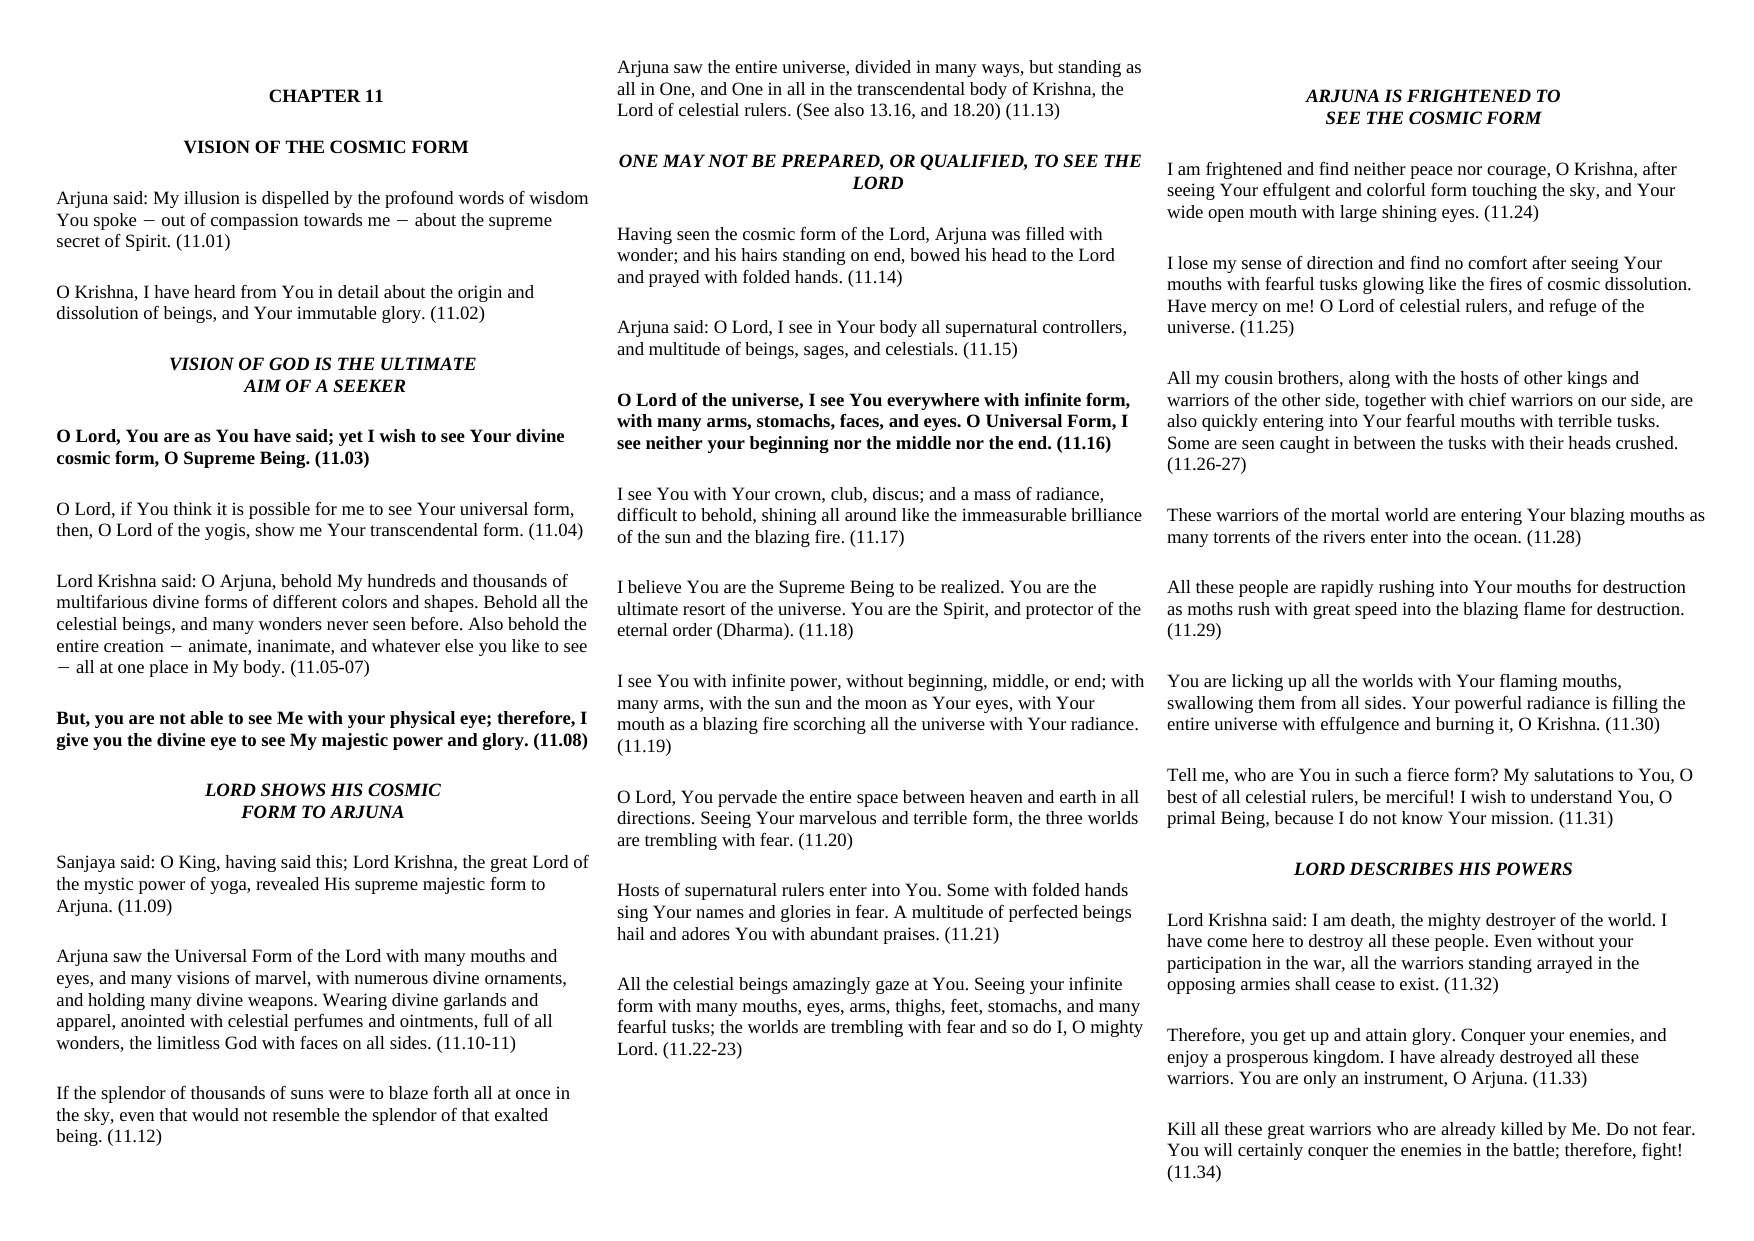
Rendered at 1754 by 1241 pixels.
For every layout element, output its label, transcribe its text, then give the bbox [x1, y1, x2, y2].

text ARJUNA IS FRIGHTENED TO SEE THE COSMIC FORM [1167, 85, 1706, 128]
text O Lord, You are as You have said; yet I wish to see Your divine cosmic form, O Supreme Being. (11.03) [56, 425, 596, 468]
text O Lord, if You think it is possible for me to see Your universal form, then, O Lord of the yogis, show me Your transcendental form. (11.04) [56, 498, 596, 541]
text LORD DESCRIBES HIS POWERS [1167, 858, 1706, 879]
text Sanjaya said: O King, having said this; Lord Krishna, the great Lord of the mystic power of yoga, revealed His supreme majestic form to Arjuna. (11.09) [56, 851, 596, 916]
text I see You with Your crown, club, discus; and a mass of radiance, difficult to behold, shining all around like the immeasurable brilliance of the sun and the blazing fire. (11.17) [617, 482, 1146, 547]
text Arjuna saw the entire universe, divided in many ways, but standing as all in One, and One in all in the transcendental body of Krishna, the Lord of celestial rulers. (See also 13.16, and 18.20) (11.13) [617, 56, 1146, 121]
text I am frightened and find neither peace nor courage, O Krishna, after seeing Your effulgent and colorful form touching the sky, and Your wide open mouth with large shining eyes. (11.24) [1167, 158, 1706, 222]
text These warriors of the mortal world are entering Your blazing mouths as many torrents of the rivers enter into the ocean. (11.28) [1167, 504, 1706, 547]
text Arjuna said: O Lord, I see in Your body all supernatural controllers, and multitude of beings, sages, and celestials. (11.15) [617, 316, 1146, 359]
text Therefore, you get up and attain glory. Conquer your enemies, and enjoy a prosperous kingdom. I have already destroyed all these warriors. You are only an instrument, O Arjuna. (11.33) [1167, 1024, 1706, 1089]
text Lord Krishna said: O Arjuna, behold My hundreds and thousands of multifarious divine forms of different colors and shapes. Behold all the celestial beings, and many wonders never seen before. Also behold the entire creation  animate, inanimate, and whatever else you like to see  all at one place in My body. (11.05-07) [56, 570, 596, 678]
text O Lord of the universe, I see You everywhere with infinite form, with many arms, stomachs, faces, and eyes. O Universal Form, I see neither your beginning nor the middle nor the end. (11.16) [617, 388, 1146, 453]
text O Lord, You pervade the entire space between heaven and earth in all directions. Seeing Your marvelous and terrible form, the three worlds are trembling with fear. (11.20) [617, 786, 1146, 850]
text VISION OF GOD IS THE ULTIMATE AIM OF A SEEKER [56, 353, 596, 396]
text All my cousin brothers, along with the hosts of other kings and warriors of the other side, together with chief warriors on our side, are also quickly entering into Your fearful mouths with terrible tusks. Some are seen caught in between the tusks with their heads crushed. (11.26-27) [1167, 367, 1706, 475]
text Lord Krishna said: I am death, the mighty destroyer of the world. I have come here to destroy all these people. Even without your participation in the war, all the warriors standing arrayed in the opposing armies shall cease to exist. (11.32) [1167, 908, 1706, 995]
text CHAPTER 11 [56, 85, 596, 107]
text But, you are not able to see Me with your physical eye; therefore, I give you the divine eye to see My majestic power and glory. (11.08) [56, 707, 596, 750]
text Arjuna said: My illusion is dispelled by the profound words of wisdom You spoke  out of compassion towards me  about the supreme secret of Spirit. (11.01) [56, 187, 596, 252]
text Hosts of supernatural rulers enter into You. Some with folded hands sing Your names and glories in fear. A multitude of perfected beings hail and adores You with abundant praises. (11.21) [617, 879, 1146, 944]
text All these people are rapidly rushing into Your mouths for destruction as moths rush with great speed into the blazing flame for destruction. (11.29) [1167, 576, 1706, 641]
text ONE MAY NOT BE PREPARED, OR QUALIFIED, TO SEE THE LORD [617, 150, 1146, 193]
text I believe You are the Supreme Being to be realized. You are the ultimate resort of the universe. You are the Spirit, and protector of the eternal order (Dharma). (11.18) [617, 576, 1146, 641]
text VISION OF THE COSMIC FORM [56, 136, 596, 158]
text I lose my sense of direction and find no comfort after seeing Your mouths with fearful tusks glowing like the fires of cosmic dissolution. Have mercy on me! O Lord of celestial rulers, and refuge of the universe. (11.25) [1167, 252, 1706, 338]
text O Krishna, I have heard from You in detail about the origin and dissolution of beings, and Your immutable glory. (11.02) [56, 281, 596, 324]
text All the celestial beings amazingly gaze at You. Seeing your infinite form with many mouths, eyes, arms, thighs, feet, stomachs, and many fearful tusks; the worlds are trembling with fear and so do I, O mighty Lord. (11.22-23) [617, 973, 1146, 1059]
text You are licking up all the worlds with Your flaming mouths, swallowing them from all sides. Your powerful radiance is filling the entire universe with effulgence and burning it, O Krishna. (11.30) [1167, 670, 1706, 735]
text Kill all these great warriors who are already killed by Me. Do not fear. You will certainly conquer the enemies in the battle; therefore, fight! (11.34) [1167, 1118, 1706, 1182]
text I see You with infinite power, without beginning, middle, or end; with many arms, with the sun and the moon as Your eyes, with Your mouth as a blazing fire scorching all the universe with Your radiance. (11.19) [617, 670, 1146, 756]
text Tell me, who are You in such a fierce form? My salutations to You, O best of all celestial rulers, be merciful! I wish to understand You, O primal Being, because I do not know Your mission. (11.31) [1167, 764, 1706, 829]
text If the splendor of thousands of suns were to blaze forth all at once in the sky, even that would not resemble the splendor of that exalted being. (11.12) [56, 1082, 596, 1147]
text Arjuna saw the Universal Form of the Lord with many mouths and eyes, and many visions of marvel, with numerous divine ornaments, and holding many divine weapons. Wearing divine garlands and apparel, anointed with celestial perfumes and ointments, full of all wonders, the limitless God with faces on all sides. (11.10-11) [56, 945, 596, 1053]
text LORD SHOWS HIS COSMIC FORM TO ARJUNA [56, 779, 596, 822]
text Having seen the cosmic form of the Lord, Arjuna was filled with wonder; and his hairs standing on end, bowed his head to the Lord and prayed with folded hands. (11.14) [617, 222, 1146, 287]
